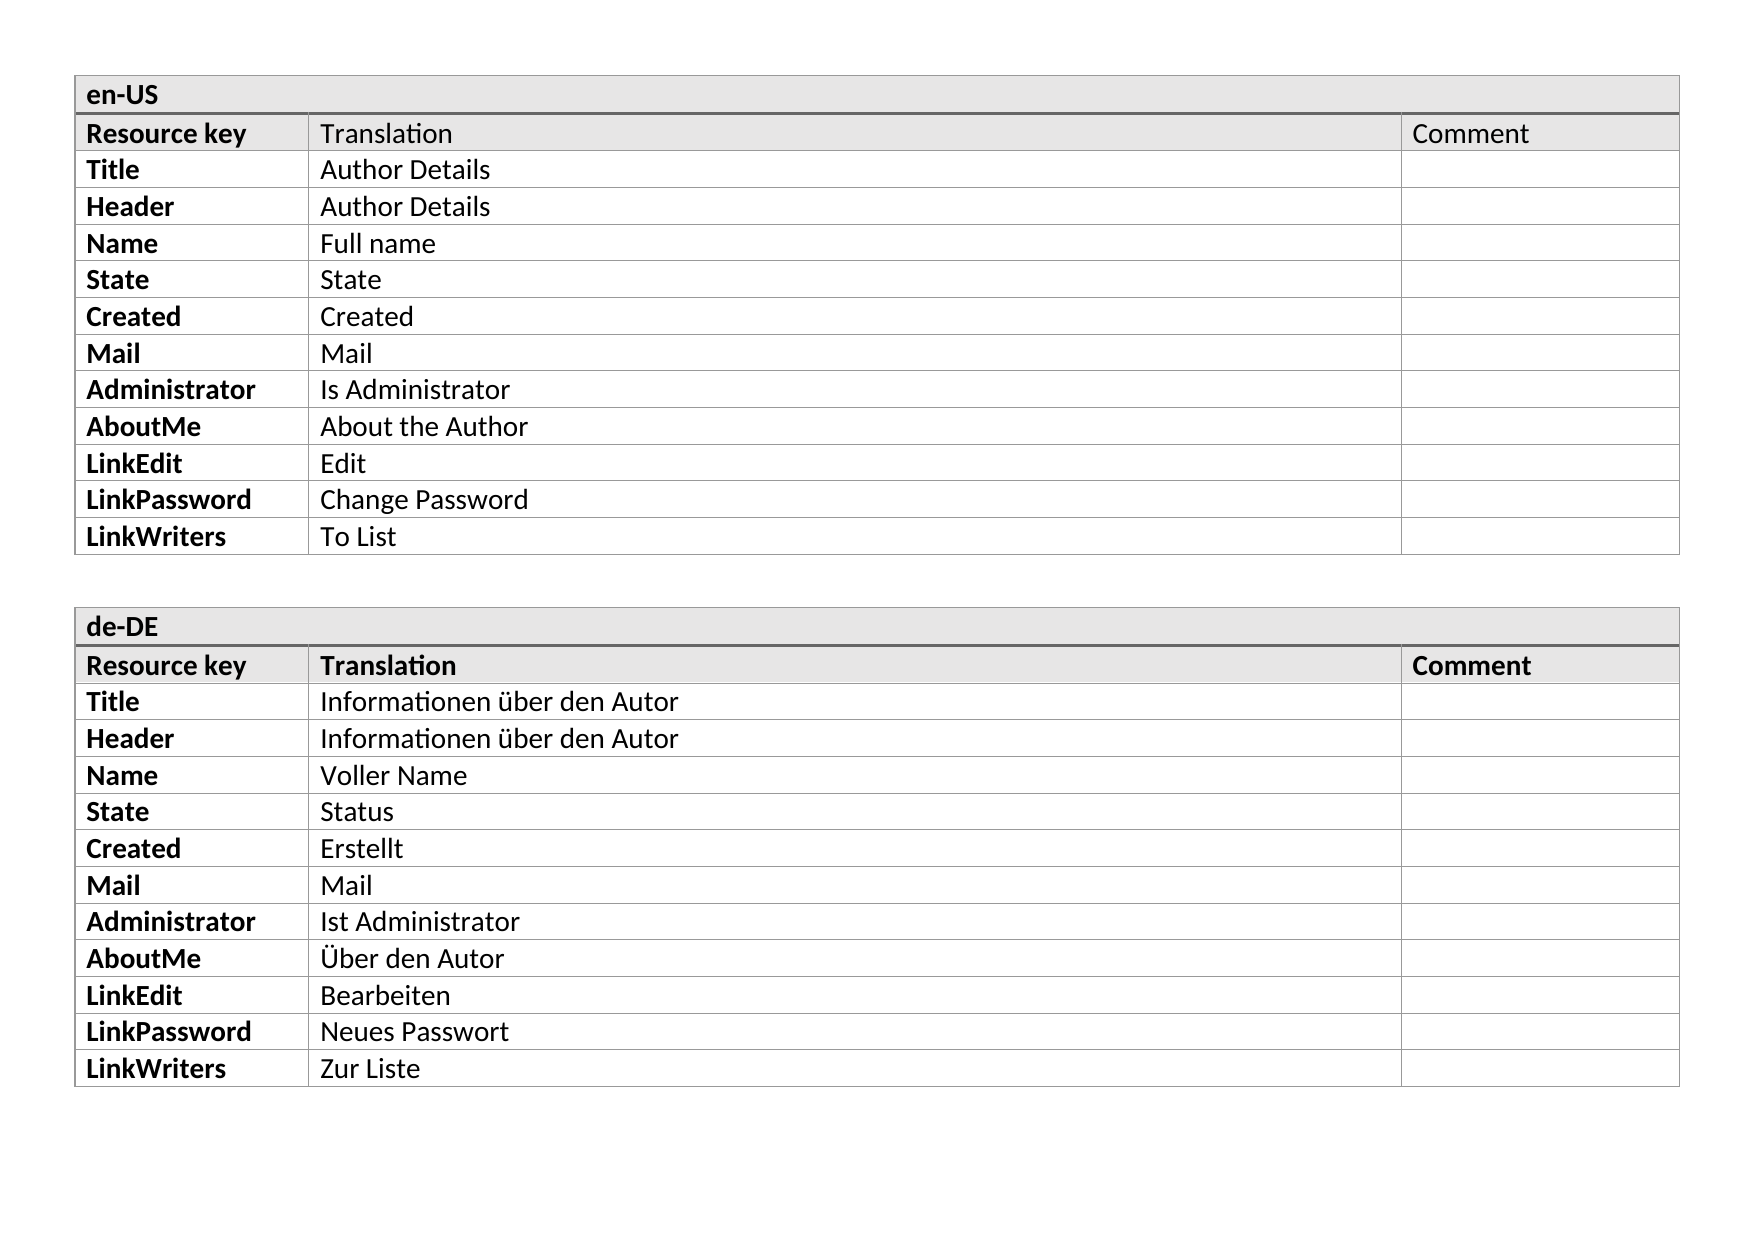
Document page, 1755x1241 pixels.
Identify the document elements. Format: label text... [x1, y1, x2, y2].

table_cell LinkPassword [76, 1014, 308, 1049]
table_cell AboutMe [76, 940, 308, 976]
table_cell Informationen über den Autor [309, 684, 1401, 719]
table_cell LinkEdit [76, 445, 308, 480]
table_cell LinkWriters [76, 518, 308, 554]
table_cell Name [76, 757, 308, 792]
table_cell LinkEdit [76, 977, 308, 1012]
table_cell Ist Administrator [309, 904, 1401, 939]
table_cell Bearbeiten [309, 977, 1401, 1012]
table_cell [1402, 977, 1679, 1012]
table_cell Zur Liste [309, 1050, 1401, 1086]
table_cell Translation [309, 115, 1401, 150]
table_cell LinkPassword [76, 481, 308, 517]
table_cell State [76, 794, 308, 829]
table_cell Mail [76, 867, 308, 902]
table_cell Informationen über den Autor [309, 720, 1401, 756]
table_cell AboutMe [76, 408, 308, 444]
table_cell Edit [309, 445, 1401, 480]
table_cell To List [309, 518, 1401, 554]
table_cell Comment [1402, 115, 1679, 150]
table_cell Title [76, 684, 308, 719]
table_cell Header [76, 188, 308, 224]
table_cell [1402, 335, 1679, 370]
table_cell [1402, 408, 1679, 444]
table_cell Mail [76, 335, 308, 370]
table_cell Full name [309, 225, 1401, 260]
table_cell [1402, 371, 1679, 407]
table_cell [1402, 757, 1679, 792]
table_cell Created [76, 298, 308, 334]
table_cell [1402, 1014, 1679, 1049]
table_cell [1402, 225, 1679, 260]
table_cell [1402, 720, 1679, 756]
table_cell [1402, 188, 1679, 224]
table_cell Is Administrator [309, 371, 1401, 407]
table_cell [1402, 830, 1679, 866]
table_cell Author Details [309, 151, 1401, 187]
table_cell Translation [309, 647, 1401, 682]
table_header de-DE [76, 608, 1679, 644]
table_cell Resource key [76, 115, 308, 150]
table_cell [1402, 940, 1679, 976]
table_cell LinkWriters [76, 1050, 308, 1086]
table_cell [1402, 904, 1679, 939]
table_cell Name [76, 225, 308, 260]
table_cell [1402, 151, 1679, 187]
table_cell Neues Passwort [309, 1014, 1401, 1049]
table_cell Administrator [76, 904, 308, 939]
table_cell [1402, 445, 1679, 480]
table_cell Voller Name [309, 757, 1401, 792]
table_cell [1402, 867, 1679, 902]
table_cell Mail [309, 867, 1401, 902]
table_cell [1402, 481, 1679, 517]
table_cell [1402, 261, 1679, 297]
table_cell Status [309, 794, 1401, 829]
table_cell Über den Autor [309, 940, 1401, 976]
table_header en-US [76, 76, 1679, 112]
table_cell [1402, 518, 1679, 554]
table_cell Created [309, 298, 1401, 334]
table_cell [1402, 794, 1679, 829]
table_cell Title [76, 151, 308, 187]
table_cell Resource key [76, 647, 308, 682]
table_cell About the Author [309, 408, 1401, 444]
table_cell State [76, 261, 308, 297]
table_cell [1402, 1050, 1679, 1086]
table_cell Administrator [76, 371, 308, 407]
table_cell Erstellt [309, 830, 1401, 866]
table_cell Header [76, 720, 308, 756]
table_cell Author Details [309, 188, 1401, 224]
table_cell [1402, 298, 1679, 334]
table_cell Mail [309, 335, 1401, 370]
table_cell Created [76, 830, 308, 866]
table_cell [1402, 684, 1679, 719]
table_cell Change Password [309, 481, 1401, 517]
table_cell State [309, 261, 1401, 297]
table_cell Comment [1402, 647, 1679, 682]
